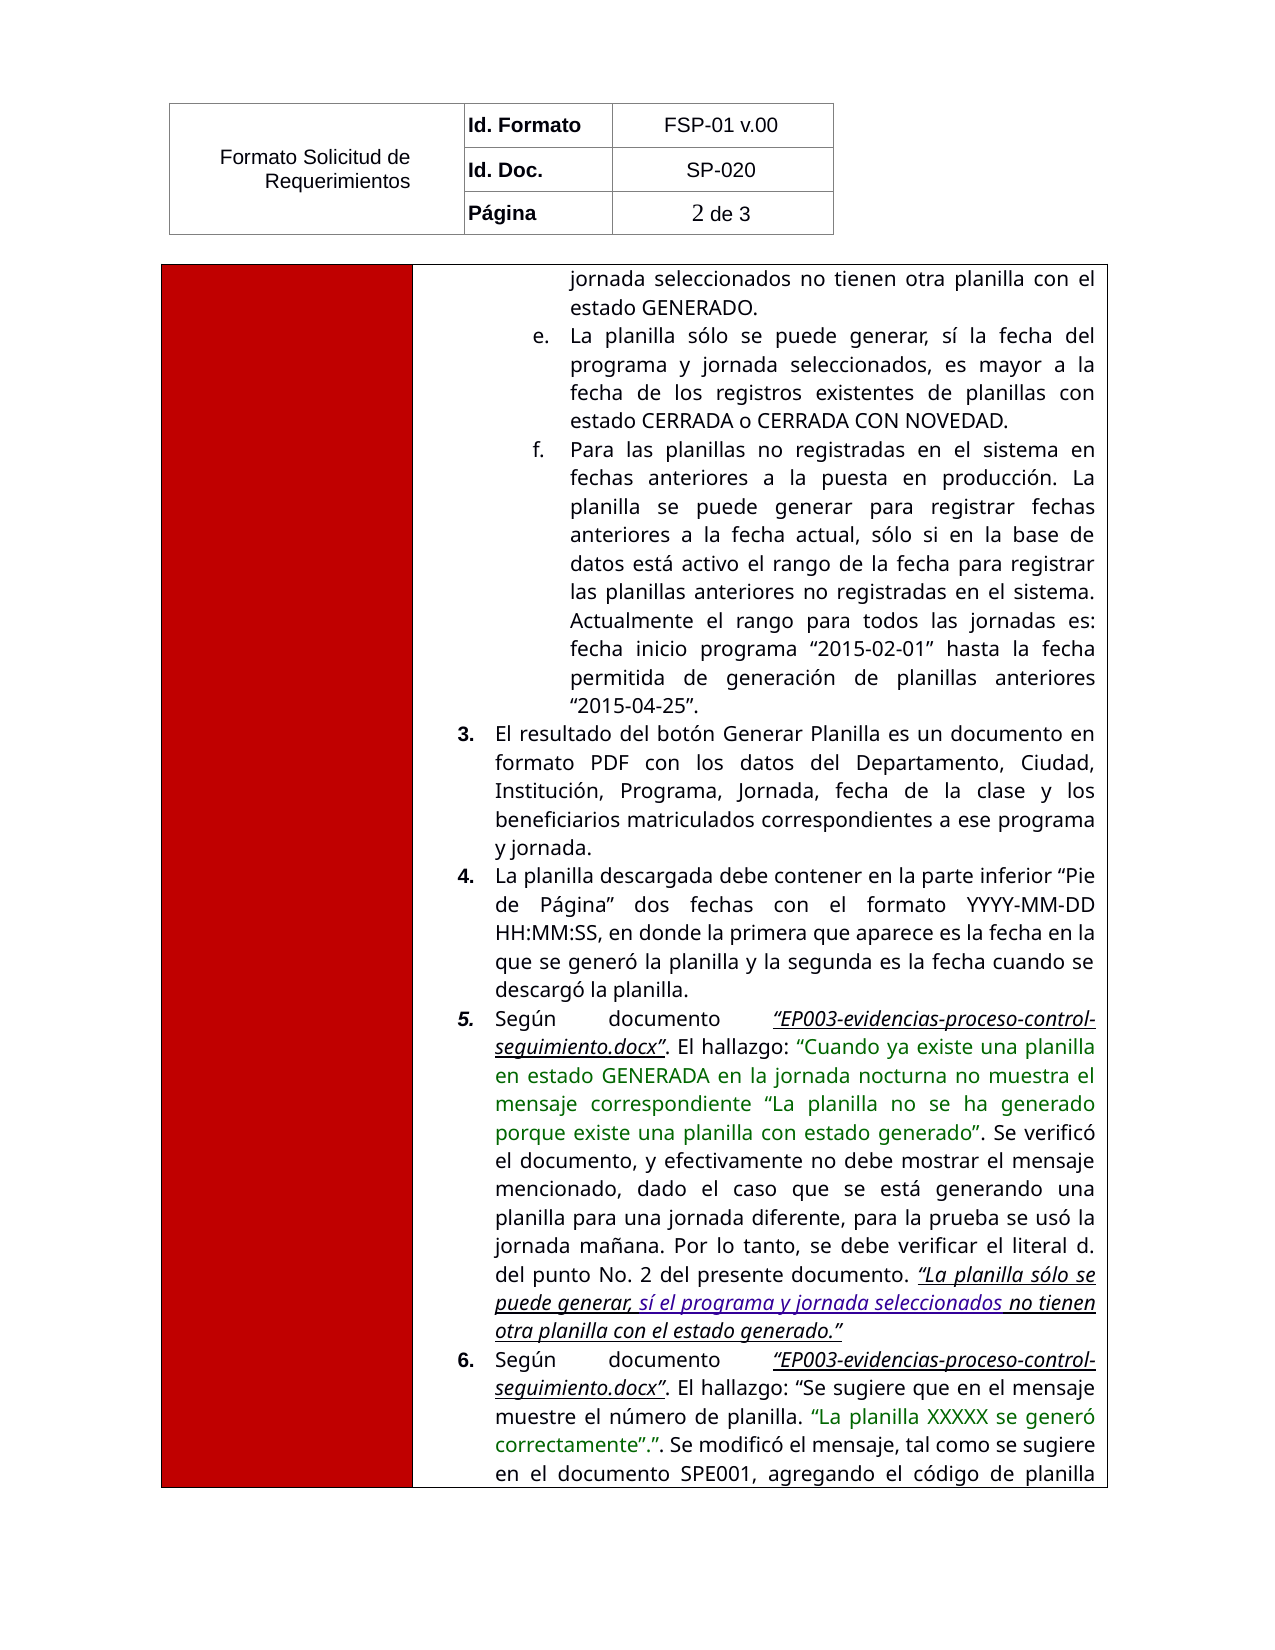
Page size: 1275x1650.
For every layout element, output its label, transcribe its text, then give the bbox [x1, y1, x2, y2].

table_cell [162, 265, 412, 1487]
table_cell P-001 | Generación de Planilla de Seguimiento. Ingresar a la funcionalidad de “Generar Planilla de Seguimiento” dentro del ítem de menú “Seguimiento”. El botón Generar Planilla debe validar las siguientes características: Debe seleccionar un Programa. Debe seleccionar una Jornada. Debe seleccionar una Fecha mayor o igual a fecha actual. La planilla sólo se puede generar, sí el programa y jornada seleccionados no tienen otra planilla con el estado GENERADO. La planilla sólo se puede generar, sí la fecha del programa y jornada seleccionados, es mayor a la fecha de los registros existentes de planillas con estado CERRADA o CERRADA CON NOVEDAD. Para las planillas no registradas en el sistema en fechas anteriores a la puesta en producción. La planilla se puede generar para registrar fechas anteriores a la fecha actual, sólo si en la base de datos está activo el rango de la fecha para registrar las planillas anteriores no registradas en el sistema. Actualmente el rango para todos las jornadas es: fecha inicio programa “2015-02-01” hasta la fecha permitida de generación de planillas anteriores “2015-04-25”. El resultado del botón Generar Planilla es un documento en formato PDF con los datos del Departamento, Ciudad, Institución, Programa, Jornada, fecha de la clase y los beneficiarios matriculados correspondientes a ese programa y jornada. La planilla descargada debe contener en la parte inferior “Pie de Página” dos fechas con el formato YYYY-MM-DD HH:MM:SS, en donde la primera que aparece es la fecha en la que se generó la planilla y la segunda es la fecha cuando se descargó la planilla. Según documento “EP003-evidencias-proceso-control-seguimiento.docx”. El hallazgo: “Cuando ya existe una planilla en estado GENERADA en la jornada nocturna no muestra el mensaje correspondiente “La planilla no se ha generado porque existe una planilla con estado generado”. Se verificó el documento, y efectivamente no debe mostrar el mensaje mencionado, dado el caso que se está generando una planilla para una jornada diferente, para la prueba se usó la jornada mañana. Por lo tanto, se debe verificar el literal d. del punto No. 2 del presente documento. “La planilla sólo se puede generar, sí el programa y jornada seleccionados no tienen otra planilla con el estado generado.” Según documento “EP003-evidencias-proceso-control-seguimiento.docx”. El hallazgo: “Se sugiere que en el mensaje muestre el número de planilla. “La planilla XXXXX se generó correctamente”.”. Se modificó el mensaje, tal como se sugiere en el documento SPE001, agregando el código de planilla generada en el mensaje quedando de la siguiente manera “La planilla XXXX se ha generado satisfactoriamente.”, por lo tanto se debe verificar dicho mensaje. Según documento “EP003-evidencias-proceso-control-seguimiento.docx”. El hallazgo: “Cuando se genera una planilla seleccionando la jornada Fin de Semana, genera la planilla pero el mensaje no corresponde.”. Se ajustaron los mensajes del proceso, por lo tanto se debe verificar si estos ajustes cubren a cabalidad con lo expresado en el hallazgo. Según documento “EP003-evidencias-proceso-control-seguimiento.docx”. Los hallazgos: “En la planilla no se visualiza los datos de: Municipio, Sede. El formato de la fecha clase debe ser dd/mm/yyyy. El formato de las fechas de la parte inferior no está en YYYY-MM-DD HH:MM:SS”. Se ajustó en el presente documento para que no se exigiera el dato de la SEDE y se cambió el dato de Municipio por Ciudad. Así mismo se ajustaron los formatos de las fechas mencionadas. Se debe verificar estos aspectos nuevamente. [413, 265, 1107, 1487]
